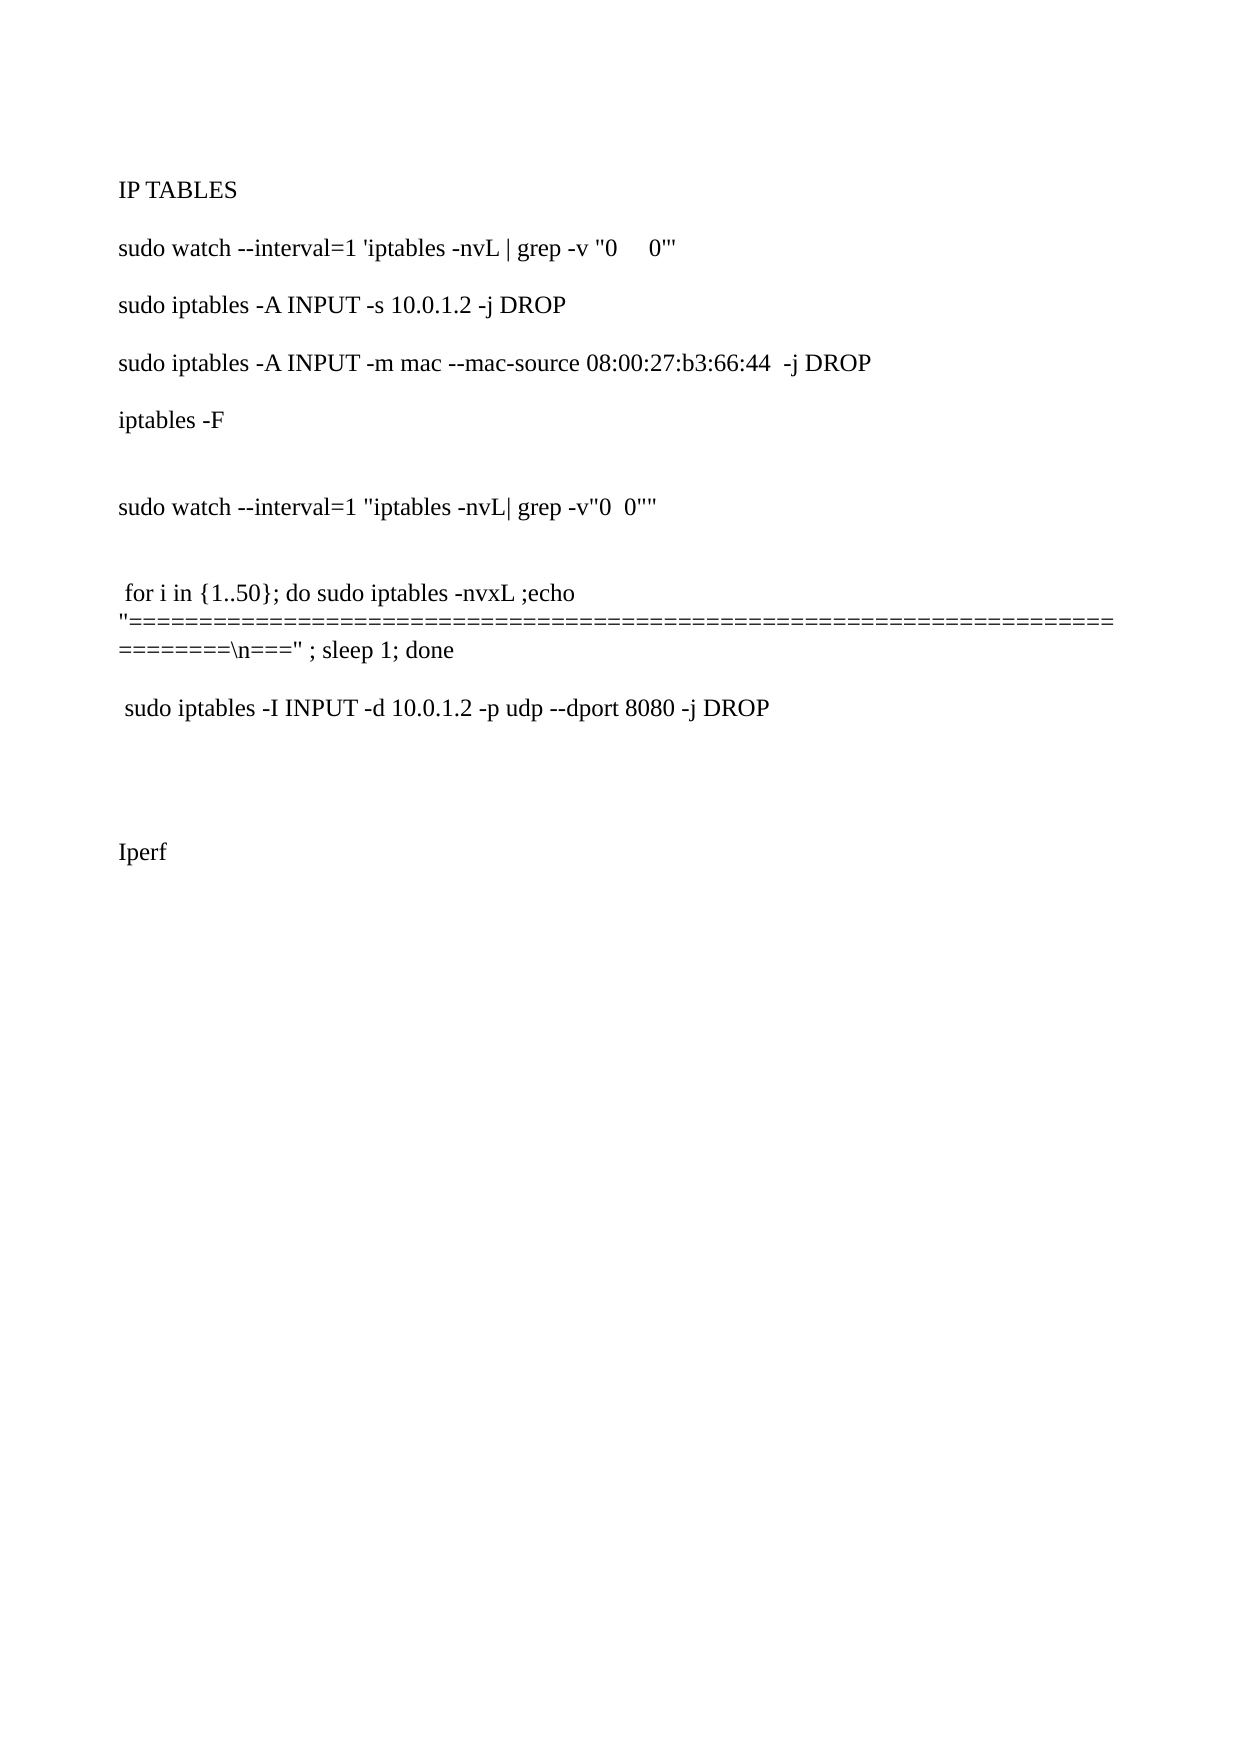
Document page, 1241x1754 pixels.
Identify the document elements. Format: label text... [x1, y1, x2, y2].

text IP TABLES [118, 176, 1122, 204]
text iptables -F [118, 406, 1122, 434]
text sudo watch --interval=1 "iptables -nvL| grep -v"0 0"" [118, 492, 1122, 521]
text sudo iptables -I INPUT -d 10.0.1.2 -p udp --dport 8080 -j DROP [118, 693, 1122, 722]
text for i in {1..50}; do sudo iptables -nvxL ;echo "==============================================================================\n===" ; sleep 1; done [118, 578, 1122, 664]
text Iperf [118, 837, 1122, 866]
text sudo iptables -A INPUT -m mac --mac-source 08:00:27:b3:66:44 -j DROP [118, 348, 1122, 377]
text sudo iptables -A INPUT -s 10.0.1.2 -j DROP [118, 291, 1122, 319]
text sudo watch --interval=1 'iptables -nvL | grep -v "0 0"' [118, 233, 1122, 262]
